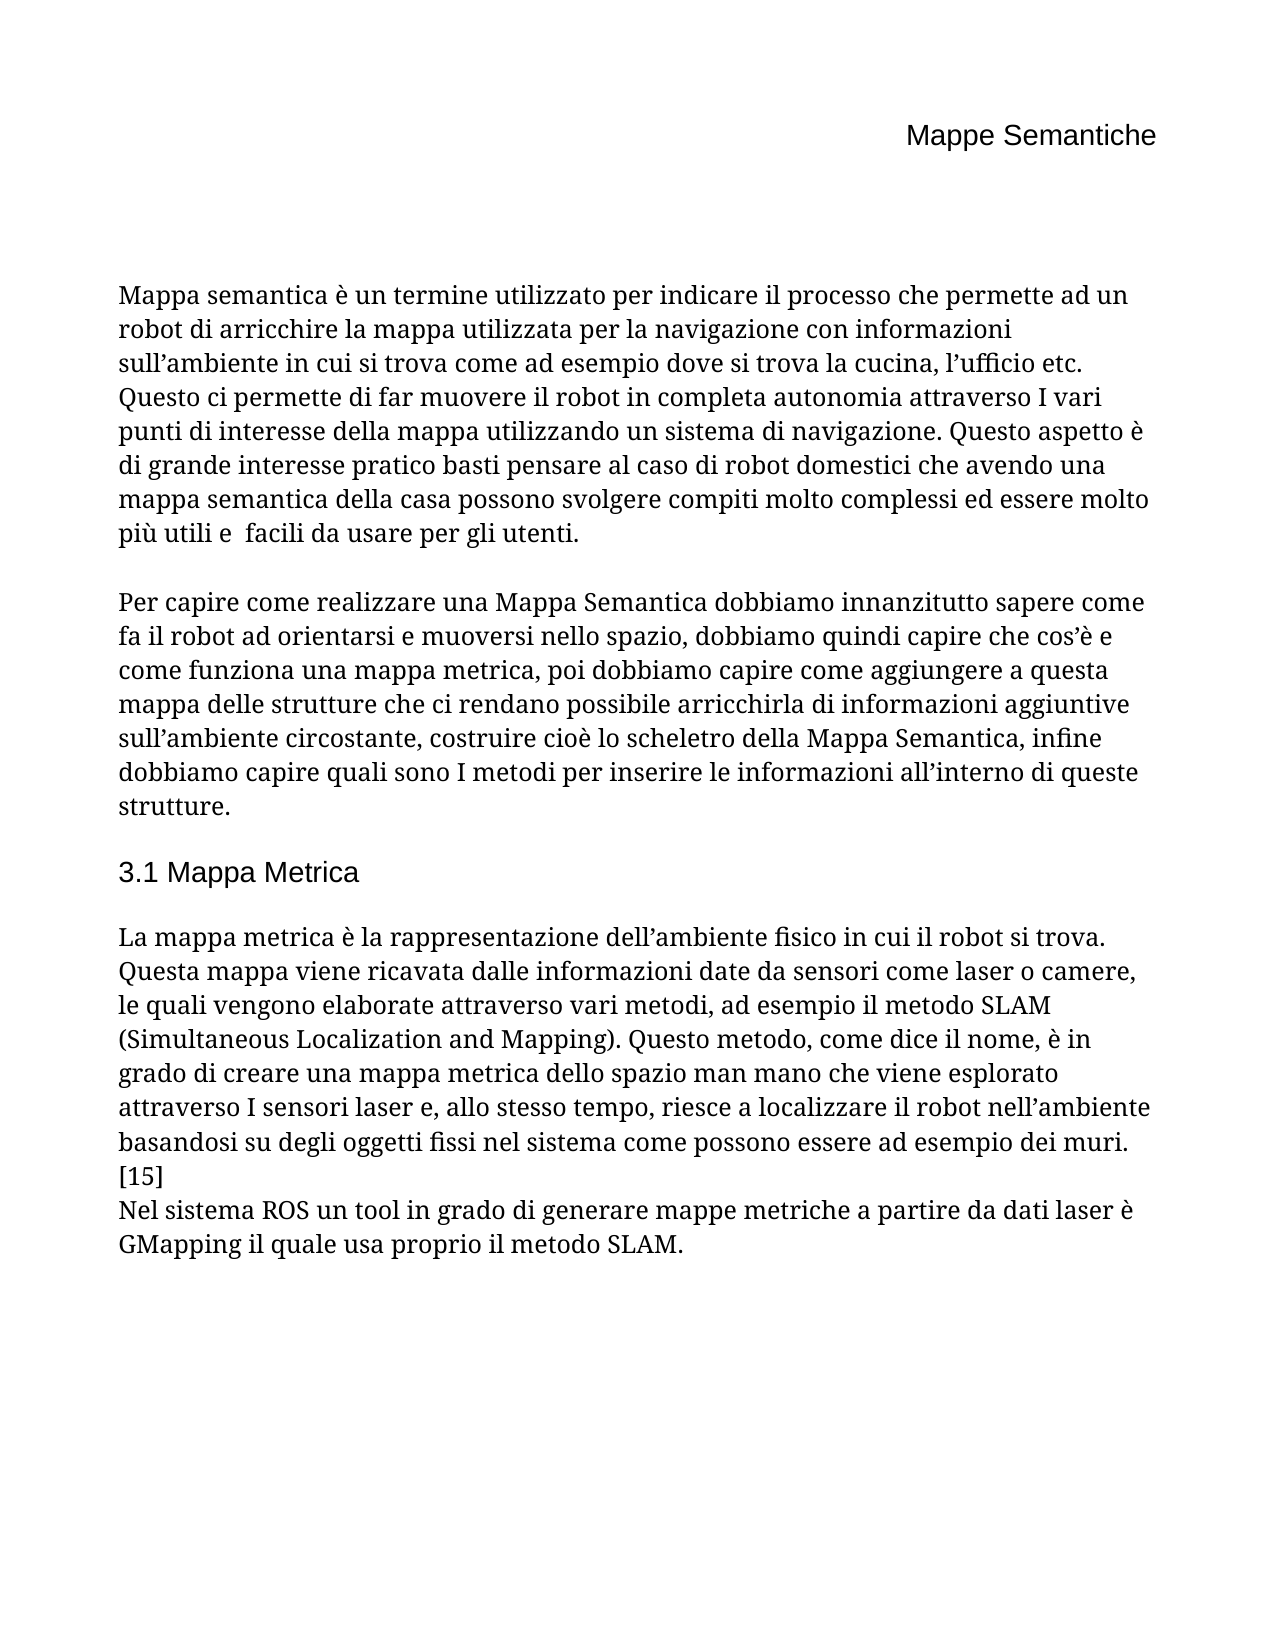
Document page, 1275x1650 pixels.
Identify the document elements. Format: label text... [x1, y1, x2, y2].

text 3.1 Mappa Metrica [118, 851, 1157, 891]
text Per capire come realizzare una Mappa Semantica dobbiamo innanzitutto sapere come fa il robot ad orientarsi e muoversi nello spazio, dobbiamo quindi capire che cos’è e come funziona una mappa metrica, poi dobbiamo capire come aggiungere a questa mappa delle strutture che ci rendano possibile arricchirla di informazioni aggiuntive sull’ambiente circostante, costruire cioè lo scheletro della Mappa Semantica, infine dobbiamo capire quali sono I metodi per inserire le informazioni all’interno di queste strutture. [118, 584, 1157, 823]
text Mappe Semantiche [118, 118, 1157, 152]
text La mappa metrica è la rappresentazione dell’ambiente fisico in cui il robot si trova. Questa mappa viene ricavata dalle informazioni date da sensori come laser o camere, le quali vengono elaborate attraverso vari metodi, ad esempio il metodo SLAM (Simultaneous Localization and Mapping). Questo metodo, come dice il nome, è in grado di creare una mappa metrica dello spazio man mano che viene esplorato attraverso I sensori laser e, allo stesso tempo, riesce a localizzare il robot nell’ambiente basandosi su degli oggetti fissi nel sistema come possono essere ad esempio dei muri.[15] [118, 920, 1157, 1192]
text Nel sistema ROS un tool in grado di generare mappe metriche a partire da dati laser è GMapping il quale usa proprio il metodo SLAM. [118, 1192, 1157, 1260]
text Mappa semantica è un termine utilizzato per indicare il processo che permette ad un robot di arricchire la mappa utilizzata per la navigazione con informazioni sull’ambiente in cui si trova come ad esempio dove si trova la cucina, l’ufficio etc. Questo ci permette di far muovere il robot in completa autonomia attraverso I vari punti di interesse della mappa utilizzando un sistema di navigazione. Questo aspetto è di grande interesse pratico basti pensare al caso di robot domestici che avendo una mappa semantica della casa possono svolgere compiti molto complessi ed essere molto più utili e facili da usare per gli utenti. [118, 278, 1157, 550]
